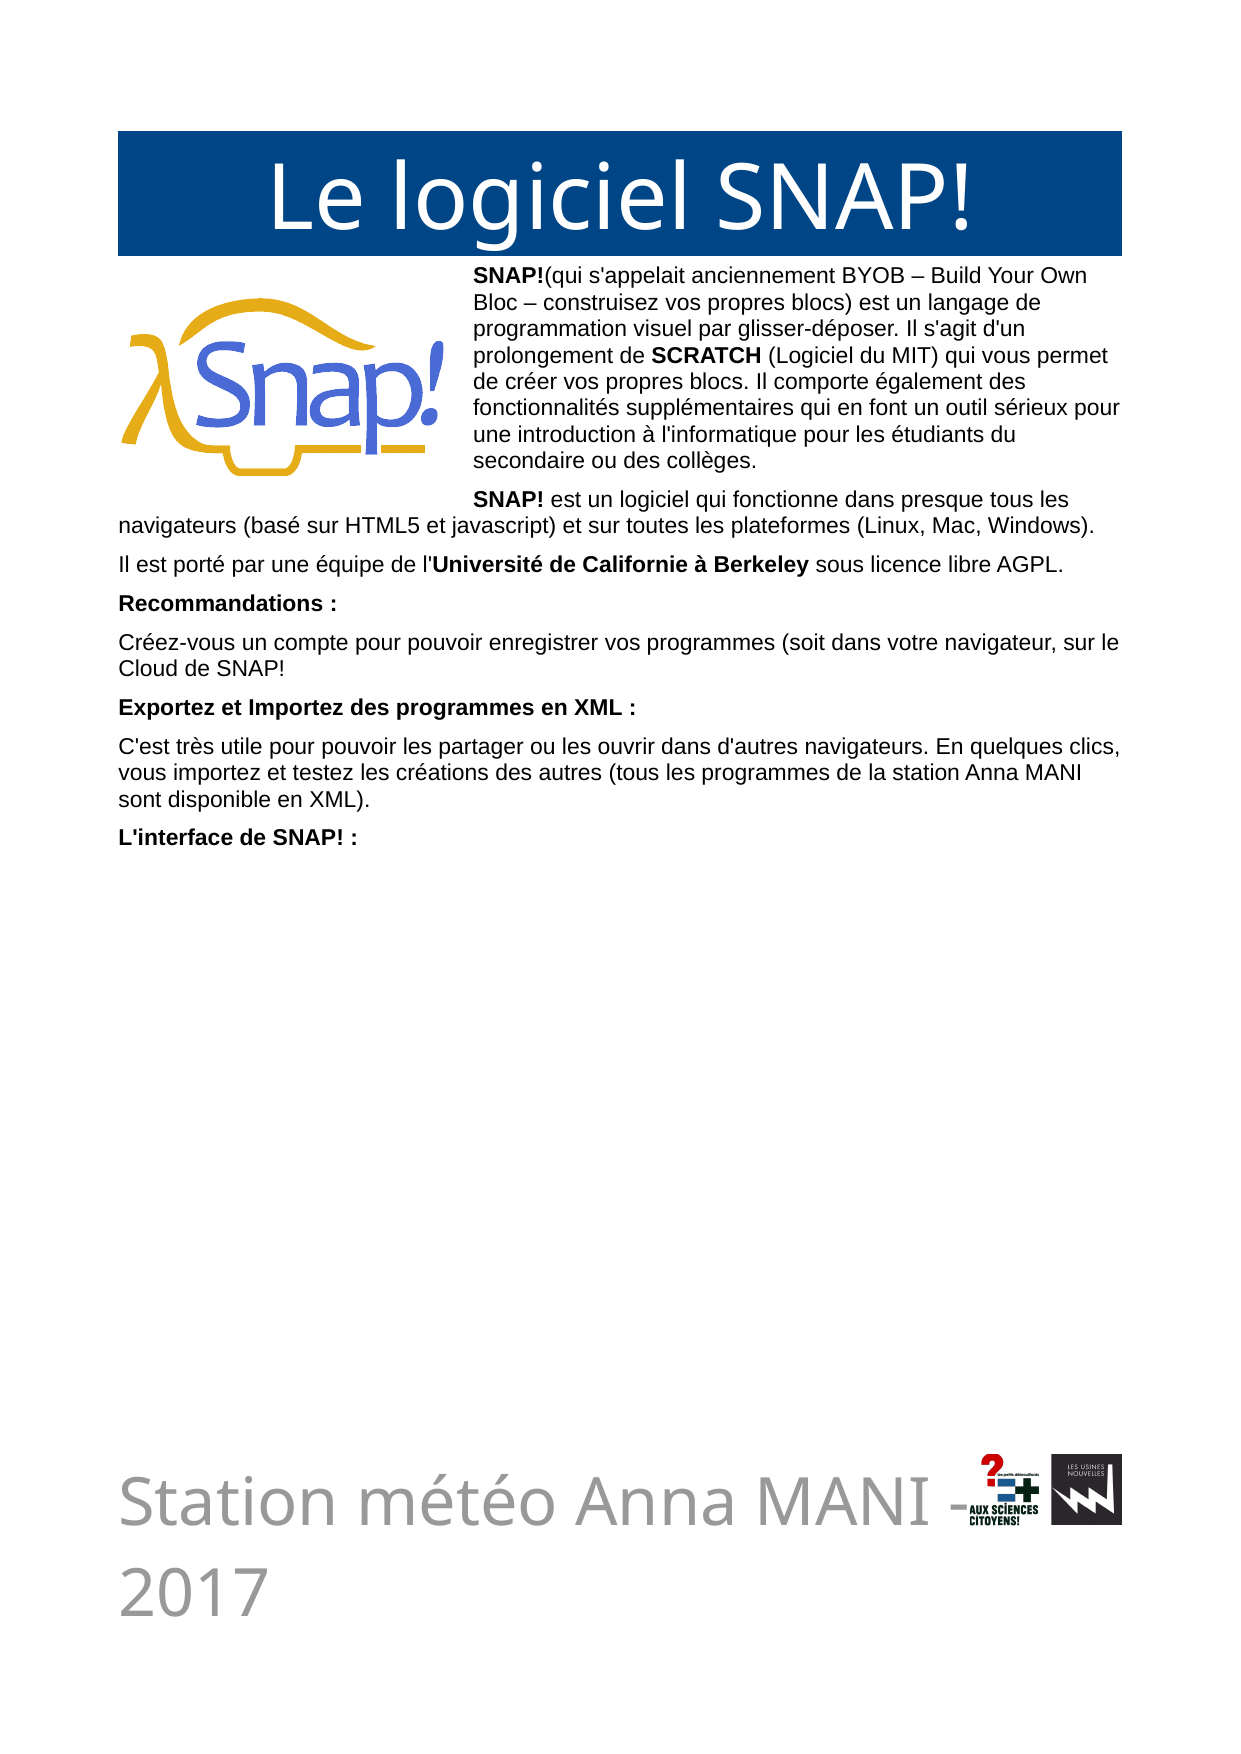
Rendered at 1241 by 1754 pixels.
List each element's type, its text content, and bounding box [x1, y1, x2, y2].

picture [1051, 1454, 1122, 1525]
text Recommandations : [118, 590, 1122, 616]
picture [121, 298, 444, 476]
text SNAP!(qui s'appelait anciennement BYOB – Build Your Own Bloc – construisez vos propres blocs) est un langage de programmation visuel par glisser-déposer. Il s'agit d'un prolongement de SCRATCH (Logiciel du MIT) qui vous permet de créer vos propres blocs. Il comporte également des fonctionnalités supplémentaires qui en font un outil sérieux pour une introduction à l'informatique pour les étudiants du secondaire ou des collèges. [118, 262, 1122, 473]
text SNAP! est un logiciel qui fonctionne dans presque tous les navigateurs (basé sur HTML5 et javascript) et sur toutes les plateformes (Linux, Mac, Windows). [118, 486, 1122, 538]
text Créez-vous un compte pour pouvoir enregistrer vos programmes (soit dans votre navigateur, sur le Cloud de SNAP! [118, 629, 1122, 681]
text C'est très utile pour pouvoir les partager ou les ouvrir dans d'autres navigateurs. En quelques clics, vous importez et testez les créations des autres (tous les programmes de la station Anna MANI sont disponible en XML). [118, 733, 1122, 812]
picture [969, 1454, 1039, 1526]
text Exportez et Importez des programmes en XML : [118, 694, 1122, 720]
text Il est porté par une équipe de l'Université de Californie à Berkeley sous licence libre AGPL. [118, 551, 1122, 577]
subtitle Le logiciel SNAP! [118, 131, 1122, 256]
text L'interface de SNAP! : [118, 824, 1122, 851]
